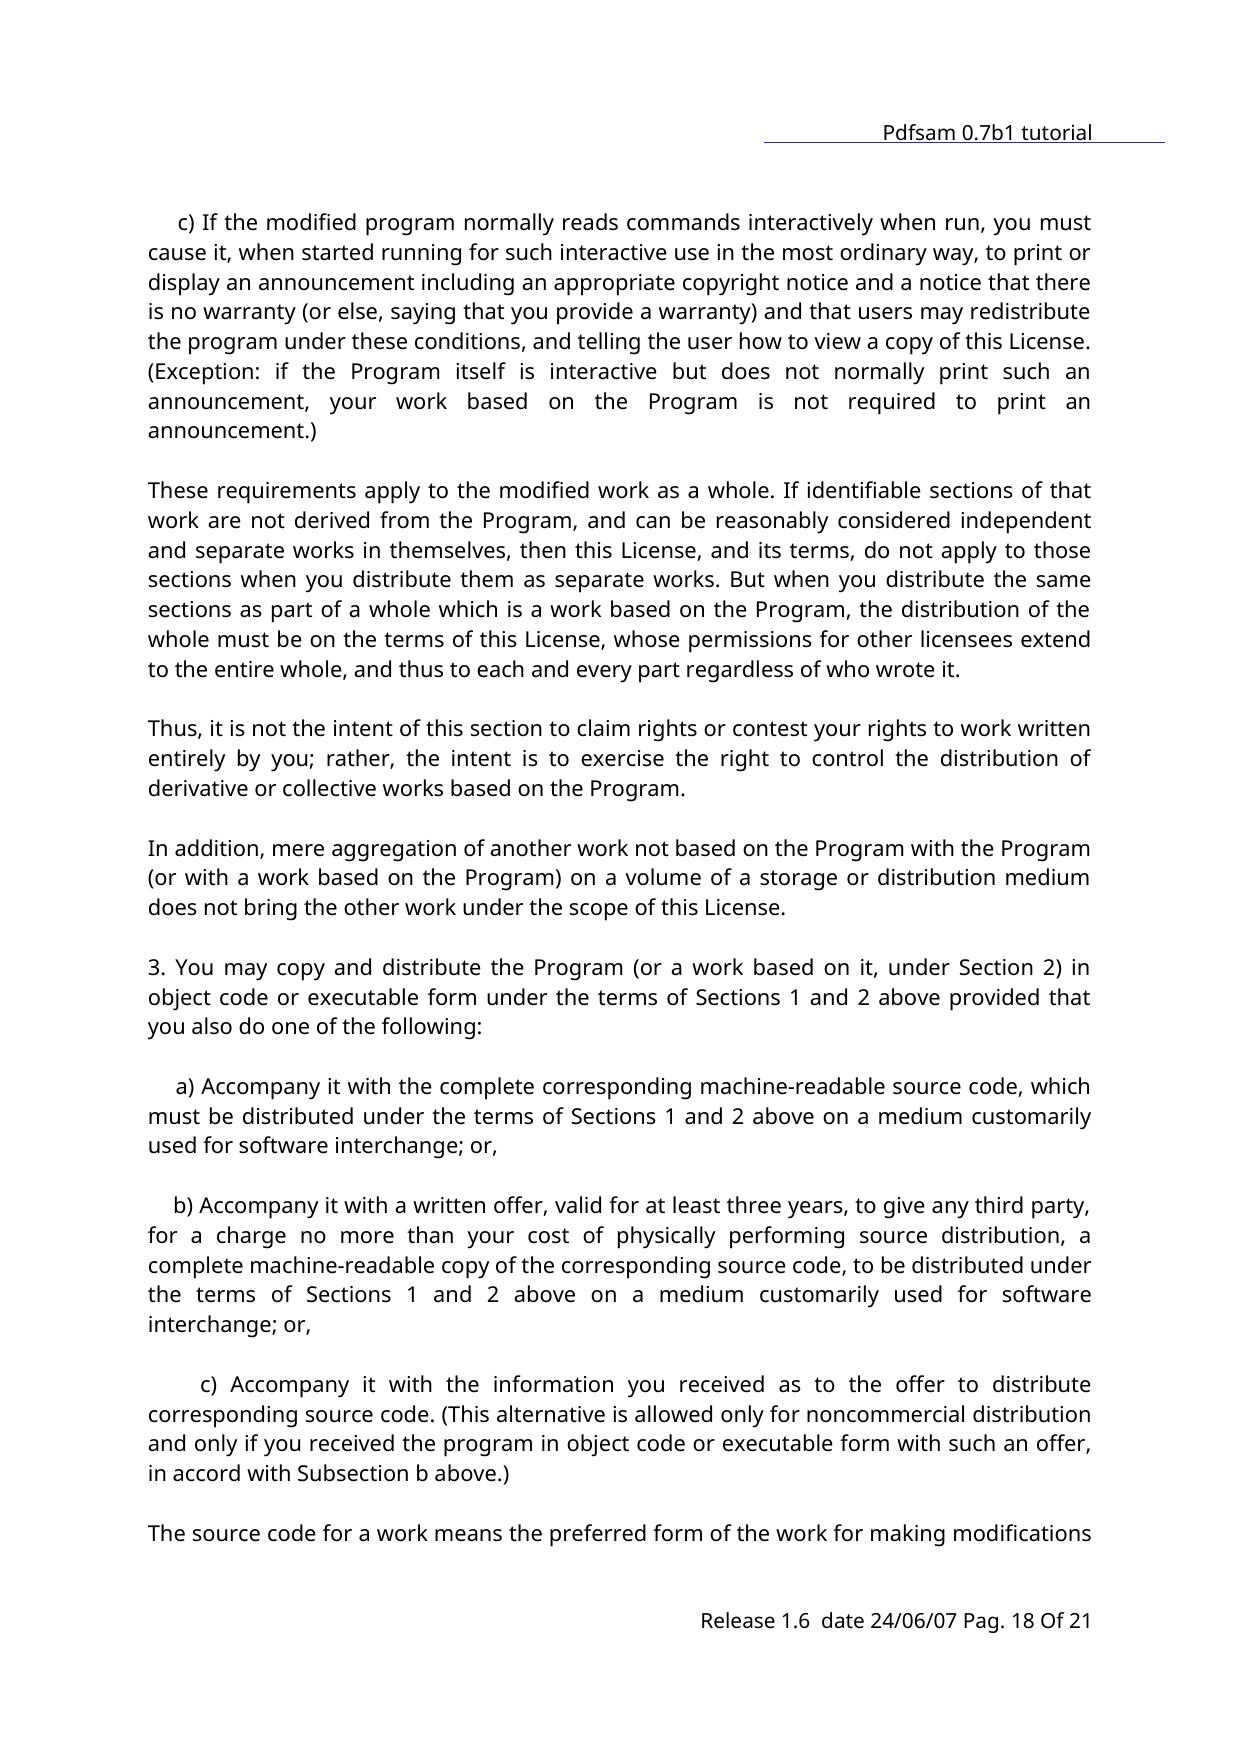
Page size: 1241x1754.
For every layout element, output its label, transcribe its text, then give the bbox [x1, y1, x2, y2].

text a) Accompany it with the complete corresponding machine-readable source code, which must be distributed under the terms of Sections 1 and 2 above on a medium customarily used for software interchange; or, [148, 1071, 1093, 1160]
text Thus, it is not the intent of this section to claim rights or contest your rights to work written entirely by you; rather, the intent is to exercise the right to control the distribution of derivative or collective works based on the Program. [148, 713, 1093, 803]
text b) Accompany it with a written offer, valid for at least three years, to give any third party, for a charge no more than your cost of physically performing source distribution, a complete machine-readable copy of the corresponding source code, to be distributed under the terms of Sections 1 and 2 above on a medium customarily used for software interchange; or, [148, 1190, 1093, 1339]
text The source code for a work means the preferred form of the work for making modifications [148, 1518, 1093, 1547]
text c) Accompany it with the information you received as to the offer to distribute corresponding source code. (This alternative is allowed only for noncommercial distribution and only if you received the program in object code or executable form with such an offer, in accord with Subsection b above.) [148, 1369, 1093, 1488]
text c) If the modified program normally reads commands interactively when run, you must cause it, when started running for such interactive use in the most ordinary way, to print or display an announcement including an appropriate copyright notice and a notice that there is no warranty (or else, saying that you provide a warranty) and that users may redistribute the program under these conditions, and telling the user how to view a copy of this License. (Exception: if the Program itself is interactive but does not normally print such an announcement, your work based on the Program is not required to print an announcement.) [148, 207, 1093, 445]
text In addition, mere aggregation of another work not based on the Program with the Program (or with a work based on the Program) on a volume of a storage or distribution medium does not bring the other work under the scope of this License. [148, 832, 1093, 922]
text 3. You may copy and distribute the Program (or a work based on it, under Section 2) in object code or executable form under the terms of Sections 1 and 2 above provided that you also do one of the following: [148, 952, 1093, 1041]
text These requirements apply to the modified work as a whole. If identifiable sections of that work are not derived from the Program, and can be reasonably considered independent and separate works in themselves, then this License, and its terms, do not apply to those sections when you distribute them as separate works. But when you distribute the same sections as part of a whole which is a work based on the Program, the distribution of the whole must be on the terms of this License, whose permissions for other licensees extend to the entire whole, and thus to each and every part regardless of who wrote it. [148, 475, 1093, 683]
